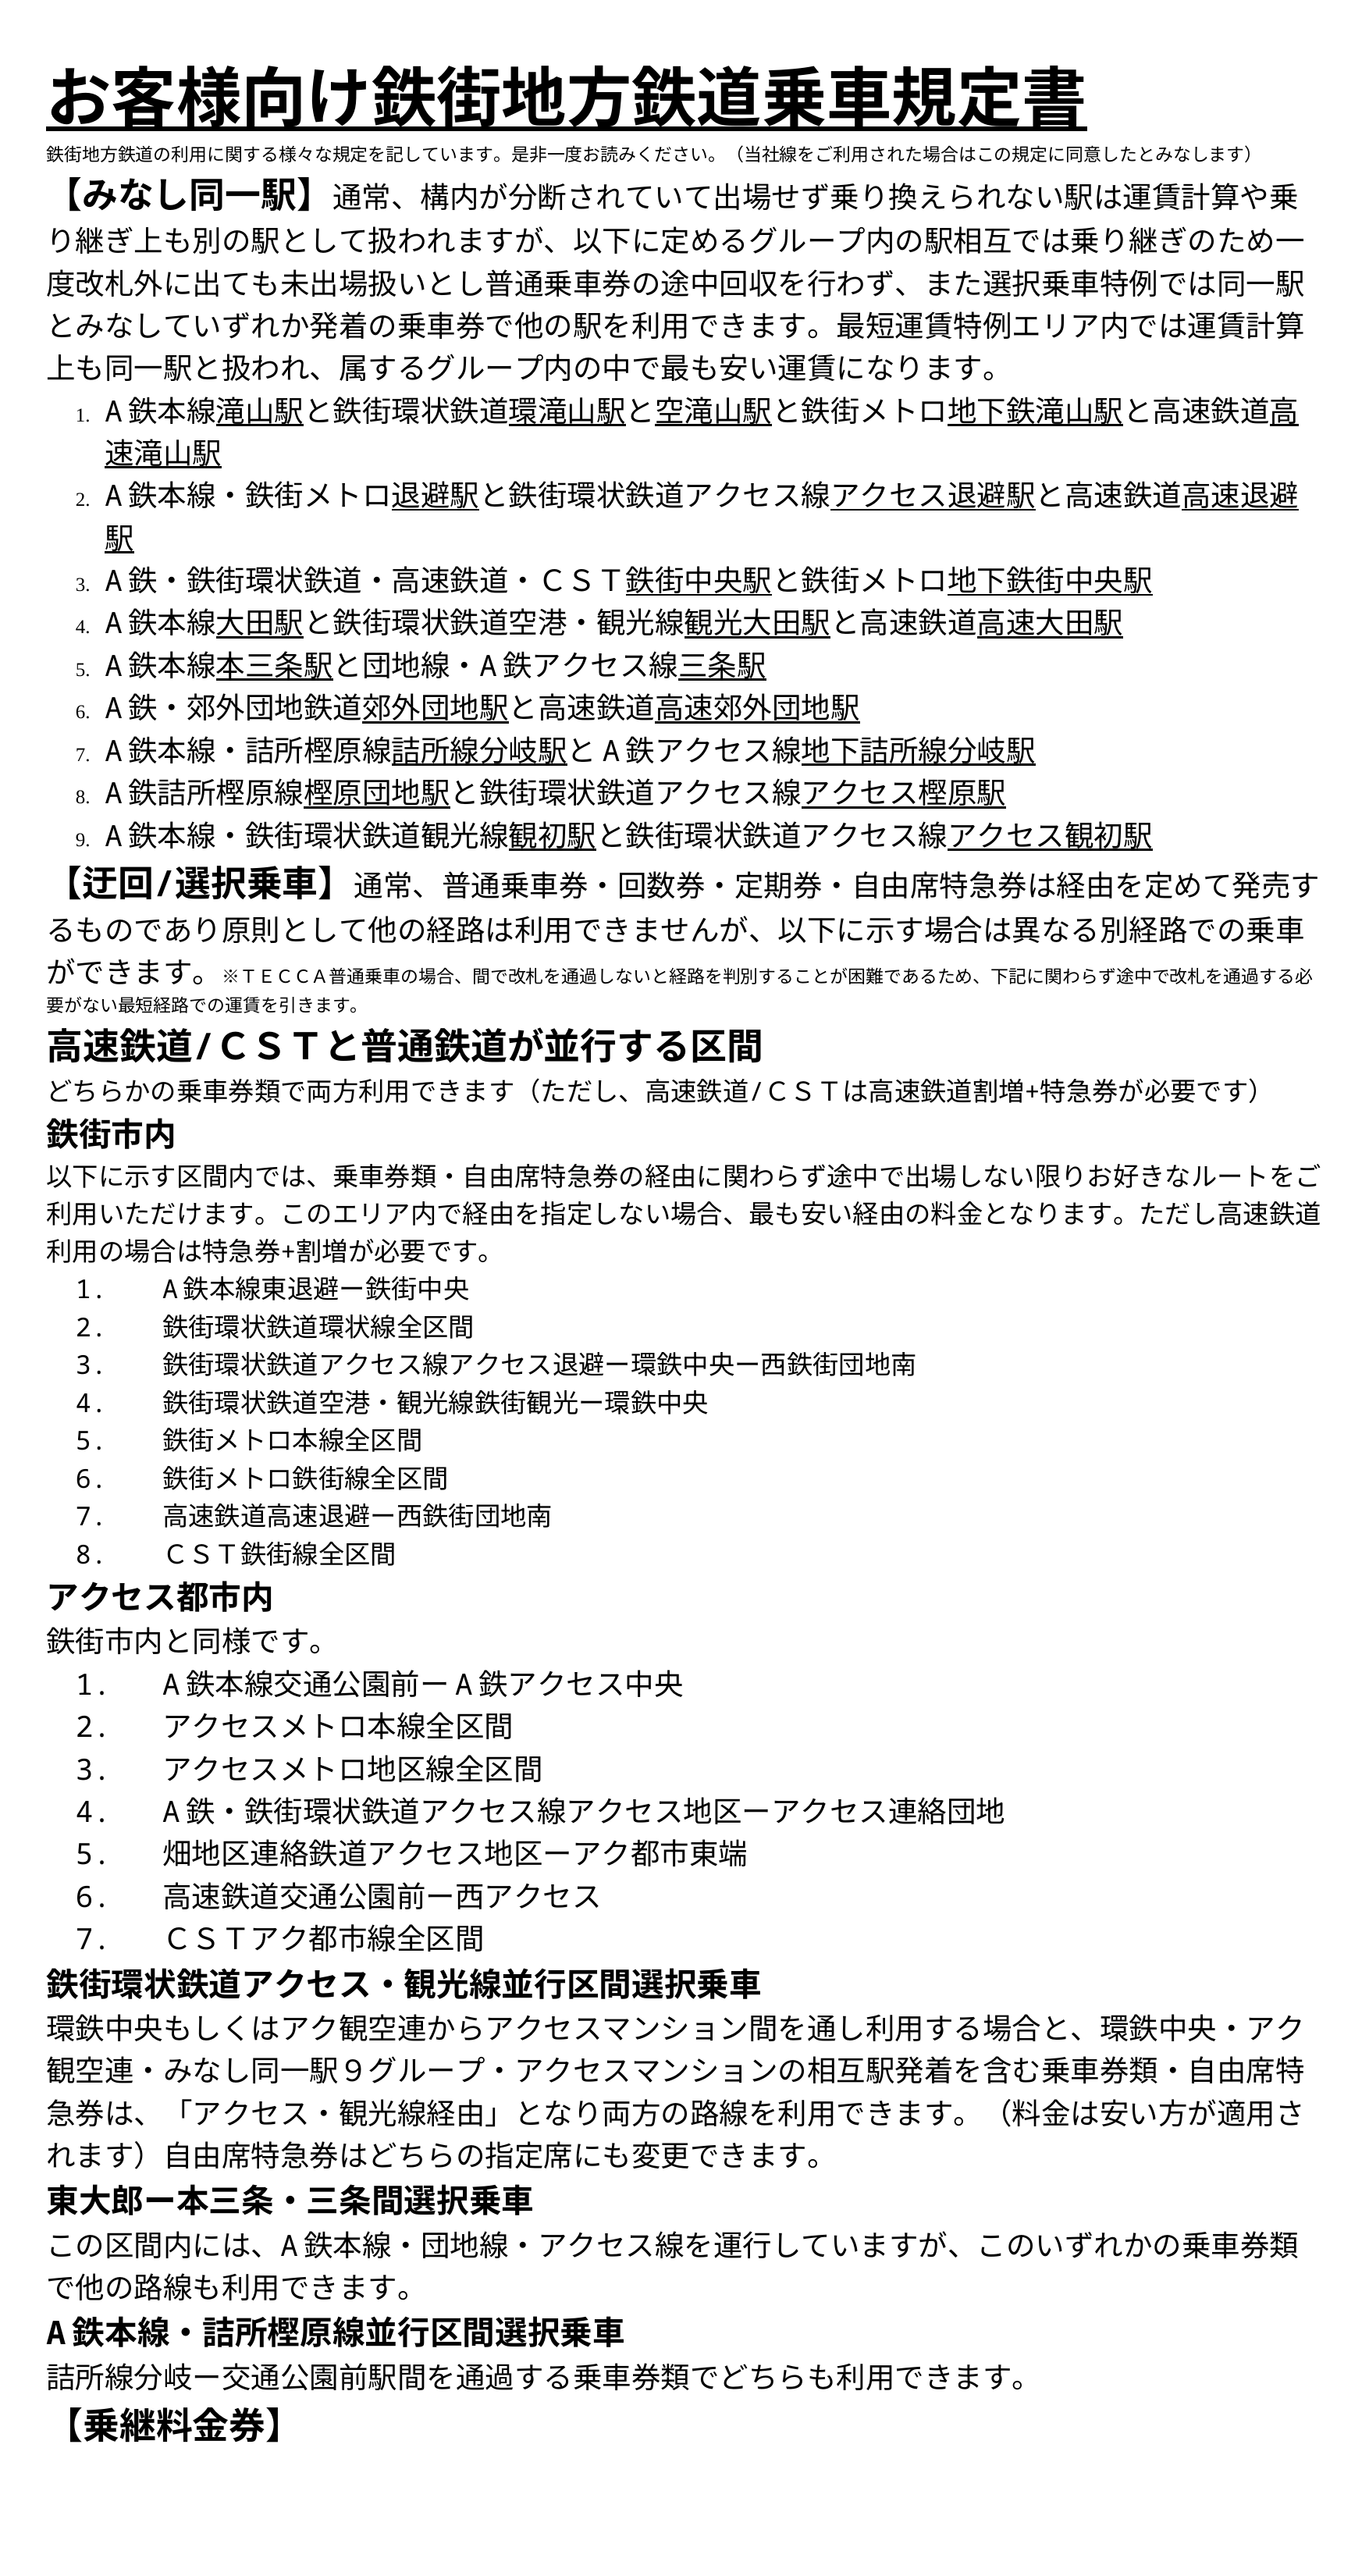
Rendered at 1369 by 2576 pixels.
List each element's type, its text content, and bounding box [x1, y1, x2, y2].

text 鉄街環状鉄道アクセス・観光線並行区間選択乗車 [46, 1959, 1323, 2005]
list A鉄本線交通公園前ーA鉄アクセス中央 [76, 1660, 1323, 1703]
text 詰所線分岐ー交通公園前駅間を通過する乗車券類でどちらも利用できます。 [46, 2354, 1323, 2396]
list 高速鉄道交通公園前ー西アクセス [76, 1873, 1323, 1916]
list 鉄街メトロ鉄街線全区間 [76, 1457, 1323, 1496]
list 高速鉄道高速退避ー西鉄街団地南 [76, 1496, 1323, 1533]
text この区間内には、A鉄本線・団地線・アクセス線を運行していますが、このいずれかの乗車券類で他の路線も利用できます。 [46, 2222, 1323, 2307]
list A鉄本線滝山駅と鉄街環状鉄道環滝山駅と空滝山駅と鉄街メトロ地下鉄滝山駅と高速鉄道高速滝山駅 [76, 387, 1323, 472]
text 鉄街地方鉄道の利用に関する様々な規定を記しています。是非一度お読みください。（当社線をご利用された場合はこの規定に同意したとみなします） [46, 141, 1323, 166]
list A鉄・鉄街環状鉄道・高速鉄道・ＣＳＴ鉄街中央駅と鉄街メトロ地下鉄街中央駅 [76, 557, 1323, 600]
text 【迂回/選択乗車】通常、普通乗車券・回数券・定期券・自由席特急券は経由を定めて発売するものであり原則として他の経路は利用できませんが、以下に示す場合は異なる別経路での乗車ができます。※ＴＥＣＣＡ普通乗車の場合、間で改札を通過しないと経路を判別することが困難であるため、下記に関わらず途中で改札を通過する必要がない最短経路での運賃を引きます。 [46, 855, 1323, 1017]
list A鉄・郊外団地鉄道郊外団地駅と高速鉄道高速郊外団地駅 [76, 685, 1323, 728]
list A鉄本線・詰所樫原線詰所線分岐駅とA鉄アクセス線地下詰所線分岐駅 [76, 728, 1323, 770]
text 環鉄中央もしくはアク観空連からアクセスマンション間を通し利用する場合と、環鉄中央・アク観空連・みなし同一駅９グループ・アクセスマンションの相互駅発着を含む乗車券類・自由席特急券は、「アクセス・観光線経由」となり両方の路線を利用できます。（料金は安い方が適用されます）自由席特急券はどちらの指定席にも変更できます。 [46, 2005, 1323, 2175]
list A鉄本線・鉄街メトロ退避駅と鉄街環状鉄道アクセス線アクセス退避駅と高速鉄道高速退避駅 [76, 472, 1323, 557]
list 鉄街環状鉄道空港・観光線鉄街観光ー環鉄中央 [76, 1382, 1323, 1420]
text どちらかの乗車券類で両方利用できます（ただし、高速鉄道/ＣＳＴは高速鉄道割増+特急券が必要です） [46, 1071, 1323, 1108]
text 鉄街市内と同様です。 [46, 1618, 1323, 1660]
text 鉄街市内 [46, 1108, 1323, 1155]
list 鉄街メトロ本線全区間 [76, 1420, 1323, 1457]
text 高速鉄道/ＣＳＴと普通鉄道が並行する区間 [46, 1017, 1323, 1071]
text A鉄本線・詰所樫原線並行区間選択乗車 [46, 2307, 1323, 2354]
list A鉄本線東退避ー鉄街中央 [76, 1268, 1323, 1307]
text 【乗継料金券】 [46, 2396, 1323, 2450]
list A鉄本線・鉄街環状鉄道観光線観初駅と鉄街環状鉄道アクセス線アクセス観初駅 [76, 813, 1323, 855]
text 【みなし同一駅】通常、構内が分断されていて出場せず乗り換えられない駅は運賃計算や乗り継ぎ上も別の駅として扱われますが、以下に定めるグループ内の駅相互では乗り継ぎのため一度改札外に出ても未出場扱いとし普通乗車券の途中回収を行わず、また選択乗車特例では同一駅とみなしていずれか発着の乗車券で他の駅を利用できます。最短運賃特例エリア内では運賃計算上も同一駅と扱われ、属するグループ内の中で最も安い運賃になります。 [46, 166, 1323, 387]
list 鉄街環状鉄道環状線全区間 [76, 1307, 1323, 1344]
list アクセスメトロ本線全区間 [76, 1703, 1323, 1745]
text お客様向け鉄街地方鉄道乗車規定書 [46, 46, 1323, 141]
list A鉄詰所樫原線樫原団地駅と鉄街環状鉄道アクセス線アクセス樫原駅 [76, 770, 1323, 813]
text 東大郎ー本三条・三条間選択乗車 [46, 2175, 1323, 2222]
list 鉄街環状鉄道アクセス線アクセス退避ー環鉄中央ー西鉄街団地南 [76, 1344, 1323, 1382]
text 以下に示す区間内では、乗車券類・自由席特急券の経由に関わらず途中で出場しない限りお好きなルートをご利用いただけます。このエリア内で経由を指定しない場合、最も安い経由の料金となります。ただし高速鉄道利用の場合は特急券+割増が必要です。 [46, 1155, 1323, 1268]
list A鉄本線本三条駅と団地線・A鉄アクセス線三条駅 [76, 642, 1323, 685]
list アクセスメトロ地区線全区間 [76, 1745, 1323, 1788]
list ＣＳＴ鉄街線全区間 [76, 1533, 1323, 1571]
list A鉄本線大田駅と鉄街環状鉄道空港・観光線観光大田駅と高速鉄道高速大田駅 [76, 600, 1323, 642]
list ＣＳＴアク都市線全区間 [76, 1916, 1323, 1959]
list A鉄・鉄街環状鉄道アクセス線アクセス地区ーアクセス連絡団地 [76, 1788, 1323, 1831]
text アクセス都市内 [46, 1571, 1323, 1618]
list 畑地区連絡鉄道アクセス地区ーアク都市東端 [76, 1831, 1323, 1873]
